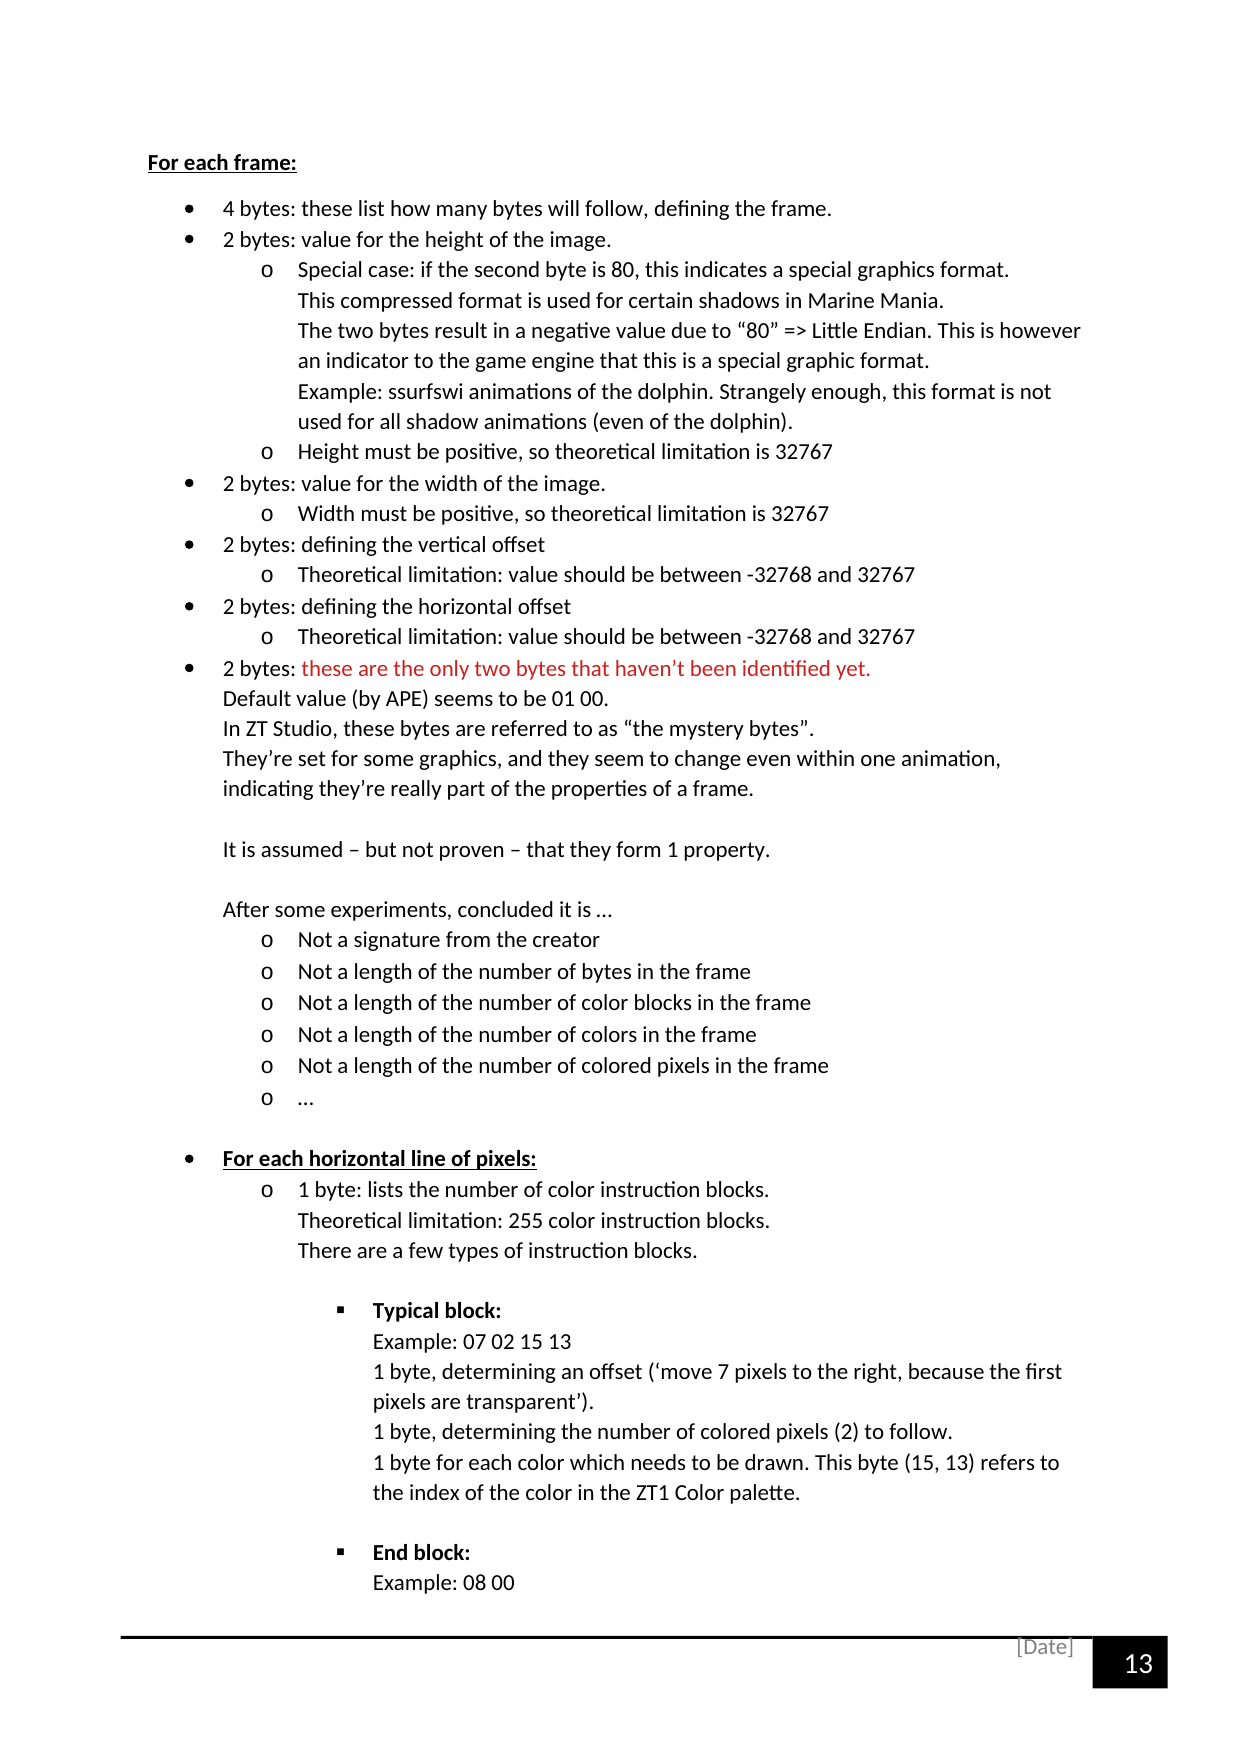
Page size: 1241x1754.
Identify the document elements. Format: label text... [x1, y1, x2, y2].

list Width must be positive, so theoretical limitation is 32767 [260, 499, 1093, 528]
text For each frame: [148, 148, 1093, 176]
list For each horizontal line of pixels: [185, 1144, 1093, 1172]
list Not a signature from the creator [260, 926, 1093, 955]
list Not a length of the number of colors in the frame [260, 1020, 1093, 1049]
list Not a length of the number of colored pixels in the frame [260, 1051, 1093, 1081]
list 2 bytes: value for the width of the image. [185, 469, 1093, 497]
list Special case: if the second byte is 80, this indicates a special graphics format. This compressed format is used for certain shadows in Marine Mania. The two bytes result in a negative value due to “80” => Little Endian. This is however an indicator to the game engine that this is a special graphic format. Example: ssurfswi animations of the dolphin. Strangely enough, this format is not used for all shadow animations (even of the dolphin). [260, 255, 1093, 435]
list Height must be positive, so theoretical limitation is 32767 [260, 437, 1093, 466]
list End block: Example: 08 00 [335, 1538, 1093, 1597]
list 4 bytes: these list how many bytes will follow, defining the frame. [185, 194, 1093, 222]
list 2 bytes: defining the vertical offset [185, 530, 1093, 558]
list Theoretical limitation: value should be between -32768 and 32767 [260, 561, 1093, 590]
list Not a length of the number of bytes in the frame [260, 957, 1093, 986]
list 2 bytes: defining the horizontal offset [185, 592, 1093, 620]
list Not a length of the number of color blocks in the frame [260, 988, 1093, 1018]
list 2 bytes: these are the only two bytes that haven’t been identified yet. Default value (by APE) seems to be 01 00. In ZT Studio, these bytes are referred to as “the mystery bytes”. They’re set for some graphics, and they seem to change even within one animation, indicating they’re really part of the properties of a frame. It is assumed – but not proven – that they form 1 property. After some experiments, concluded it is … [185, 654, 1093, 923]
list … [260, 1083, 1093, 1142]
list Theoretical limitation: value should be between -32768 and 32767 [260, 622, 1093, 651]
list 2 bytes: value for the height of the image. [185, 225, 1093, 253]
list 1 byte: lists the number of color instruction blocks. Theoretical limitation: 255 color instruction blocks. There are a few types of instruction blocks. [260, 1175, 1093, 1294]
list Typical block: Example: 07 02 15 13 1 byte, determining an offset (‘move 7 pixels to the right, because the first pixels are transparent’). 1 byte, determining the number of colored pixels (2) to follow. 1 byte for each color which needs to be drawn. This byte (15, 13) refers to the index of the color in the ZT1 Color palette. [335, 1297, 1093, 1536]
